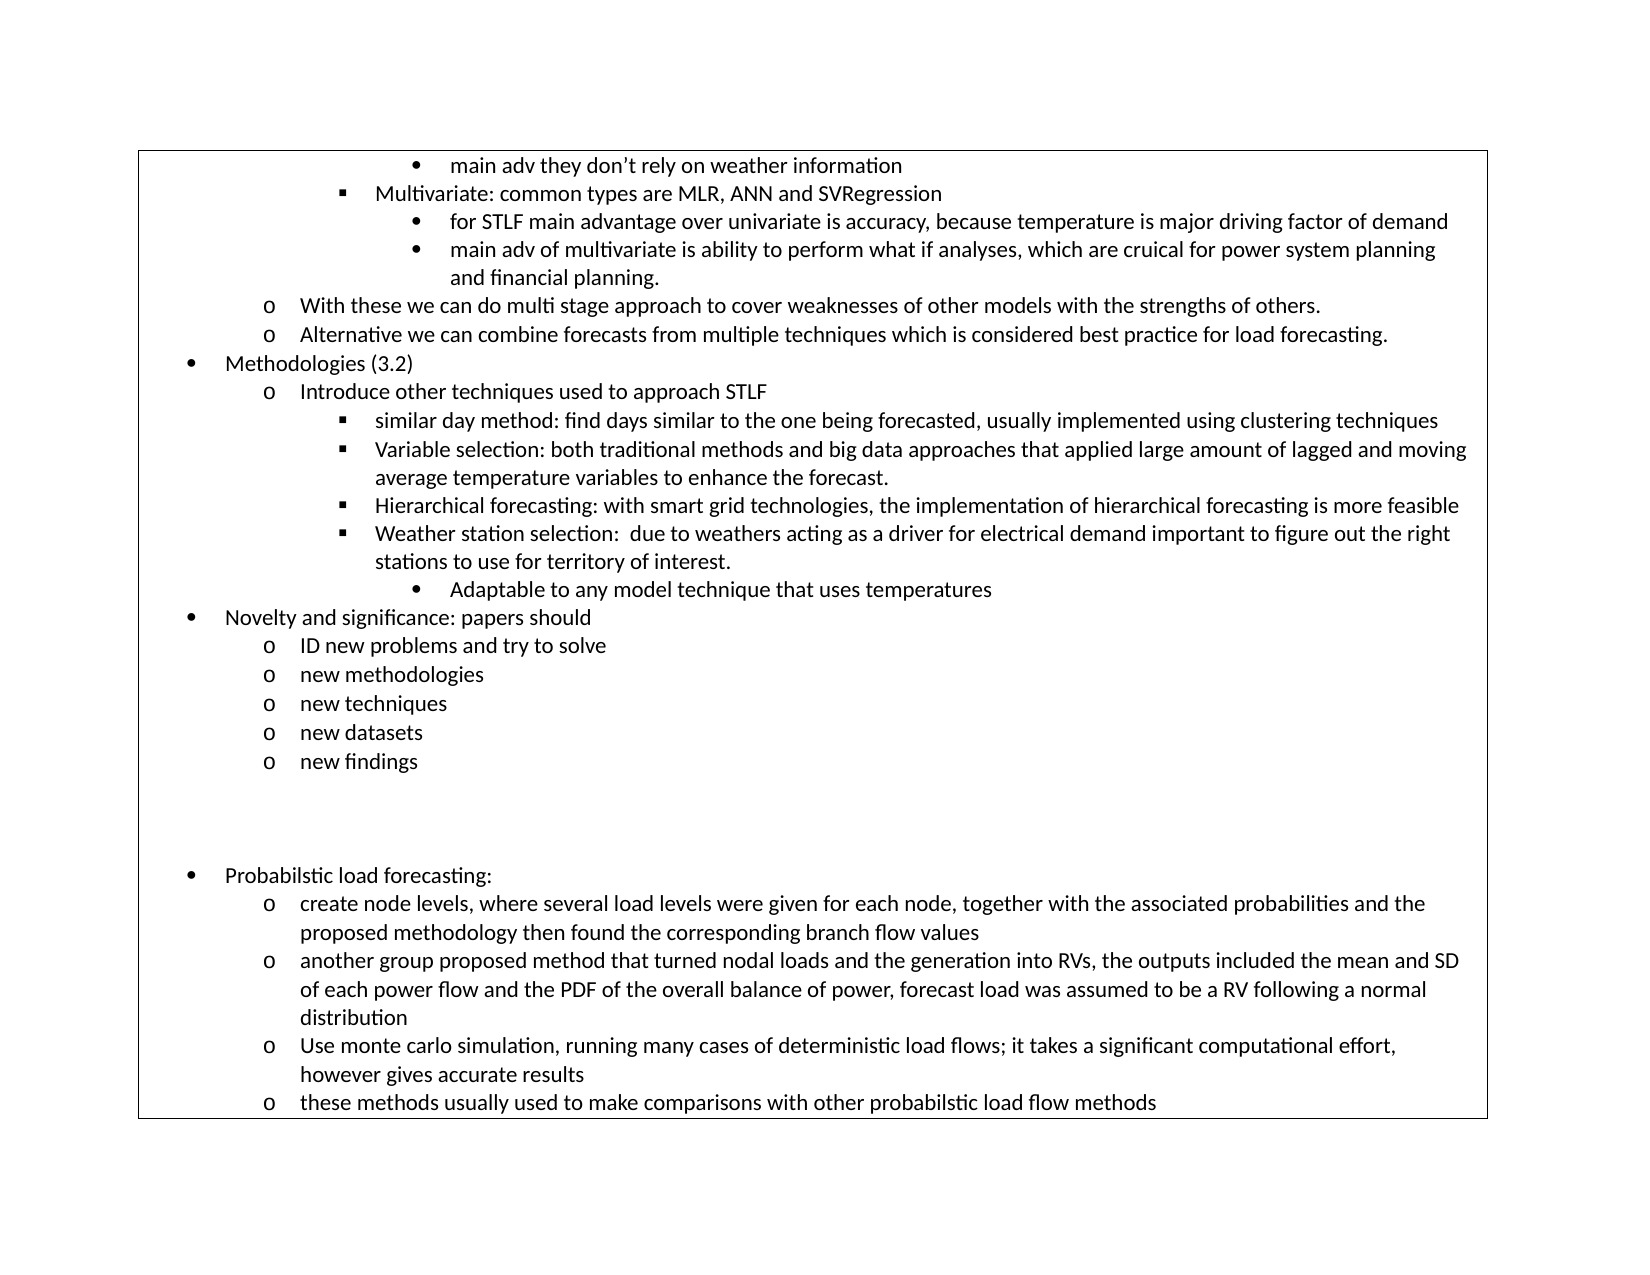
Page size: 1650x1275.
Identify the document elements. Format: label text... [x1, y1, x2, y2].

table_cell Notes STRONG RELEVANCE Myth of best technique Challenges all papers are applied to specific datasets, making conclusion hard to generalize and adds little value for load forecasting practice. Lack of detailed information on setup of experiments and case studies make work difficult to reproduce papers don’t disclose weaknesses of proposed techniques, resulting in misleading conclusions universal best technique simply doesn’t exist, its the data and jurisdictions that determine what technique to use should always understand the business needs first, analyze the data and then go through trial-and-error process to find the best techniuqe General guidance of strength and weakness of different classes of techniques (pg 10/25) black box vs non-black box most popular black box technique ANN ANN don’t offer insight into relationship between driving factors – avoid for regulatory purposes Non black box models offer relationship between load and driving factors downside they require statistical analysis skill because forecasting have to designate functional form of relationship between response and predictor Univariate vs multivariate Univariate include common exp smoothing and ARIMA main adv they don’t rely on weather information Multivariate: common types are MLR, ANN and SVRegression for STLF main advantage over univariate is accuracy, because temperature is major driving factor of demand main adv of multivariate is ability to perform what if analyses, which are cruical for power system planning and financial planning. With these we can do multi stage approach to cover weaknesses of other models with the strengths of others. Alternative we can combine forecasts from multiple techniques which is considered best practice for load forecasting. Methodologies (3.2) Introduce other techniques used to approach STLF similar day method: find days similar to the one being forecasted, usually implemented using clustering techniques Variable selection: both traditional methods and big data approaches that applied large amount of lagged and moving average temperature variables to enhance the forecast. Hierarchical forecasting: with smart grid technologies, the implementation of hierarchical forecasting is more feasible Weather station selection: due to weathers acting as a driver for electrical demand important to figure out the right stations to use for territory of interest. Adaptable to any model technique that uses temperatures Novelty and significance: papers should ID new problems and try to solve new methodologies new techniques new datasets new findings Probabilstic load forecasting: create node levels, where several load levels were given for each node, together with the associated probabilities and the proposed methodology then found the corresponding branch flow values another group proposed method that turned nodal loads and the generation into RVs, the outputs included the mean and SD of each power flow and the PDF of the overall balance of power, forecast load was assumed to be a RV following a normal distribution Use monte carlo simulation, running many cases of deterministic load flows; it takes a significant computational effort, however gives accurate results these methods usually used to make comparisons with other probabilstic load flow methods 4.1.2 Unit commitment when to run which generator and at what level to satisfy demand Reliability planning widely adopted reliability measure of the grid is the loss of load probability LOLP, which refers to the probability that the generation uspply will not be sufficient to support demand 6.2 New problems climate variability growth of electric vehicles wind and solar power generation energy efficiency (eg LEDs advancements in appliances ect) Demand response: refers to changes in end users usage in response to changes in electricity price or incentive payments [139, 151, 1487, 1117]
